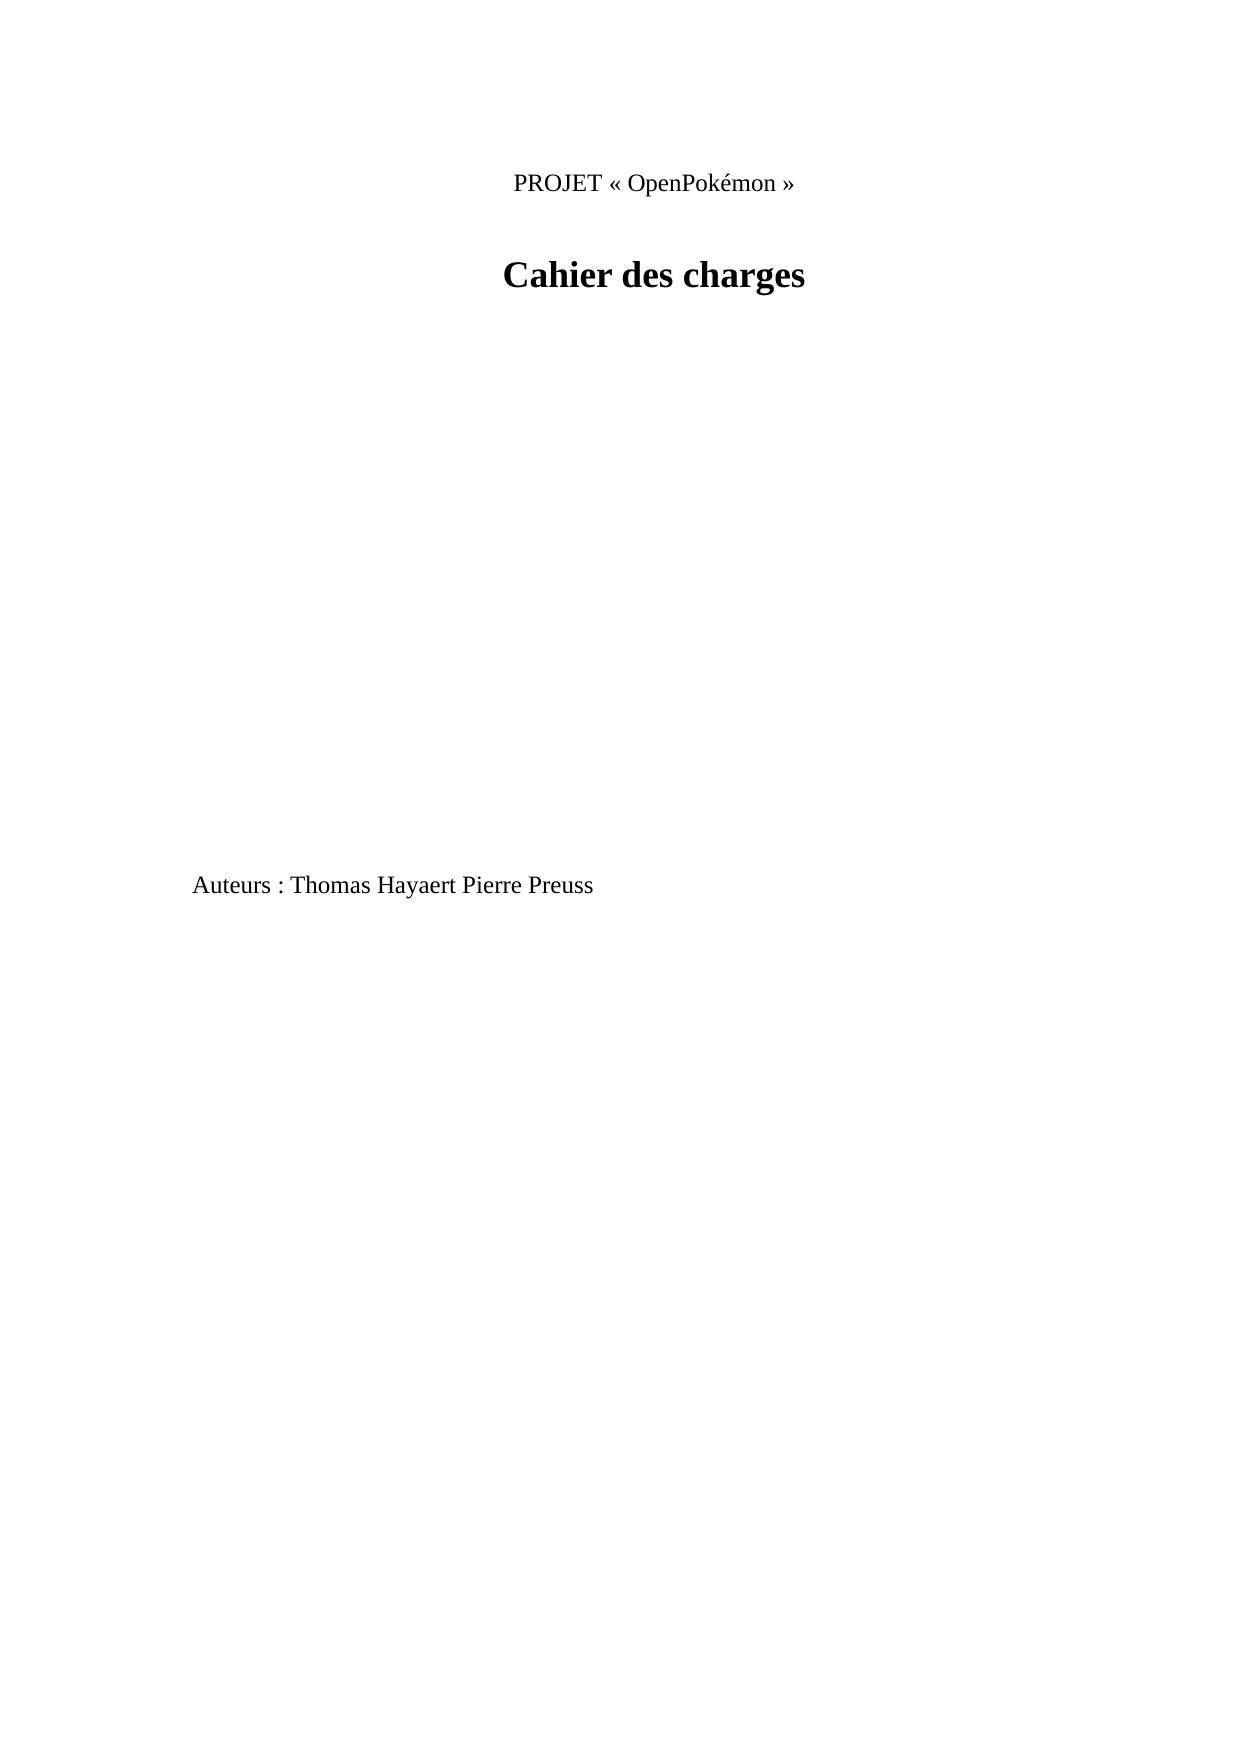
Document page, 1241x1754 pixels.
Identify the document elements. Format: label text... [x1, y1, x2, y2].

text PROJET « OpenPokémon » [192, 168, 1122, 197]
text Auteurs : Thomas Hayaert Pierre Preuss [192, 376, 1122, 899]
text Cahier des charges [192, 253, 1122, 296]
